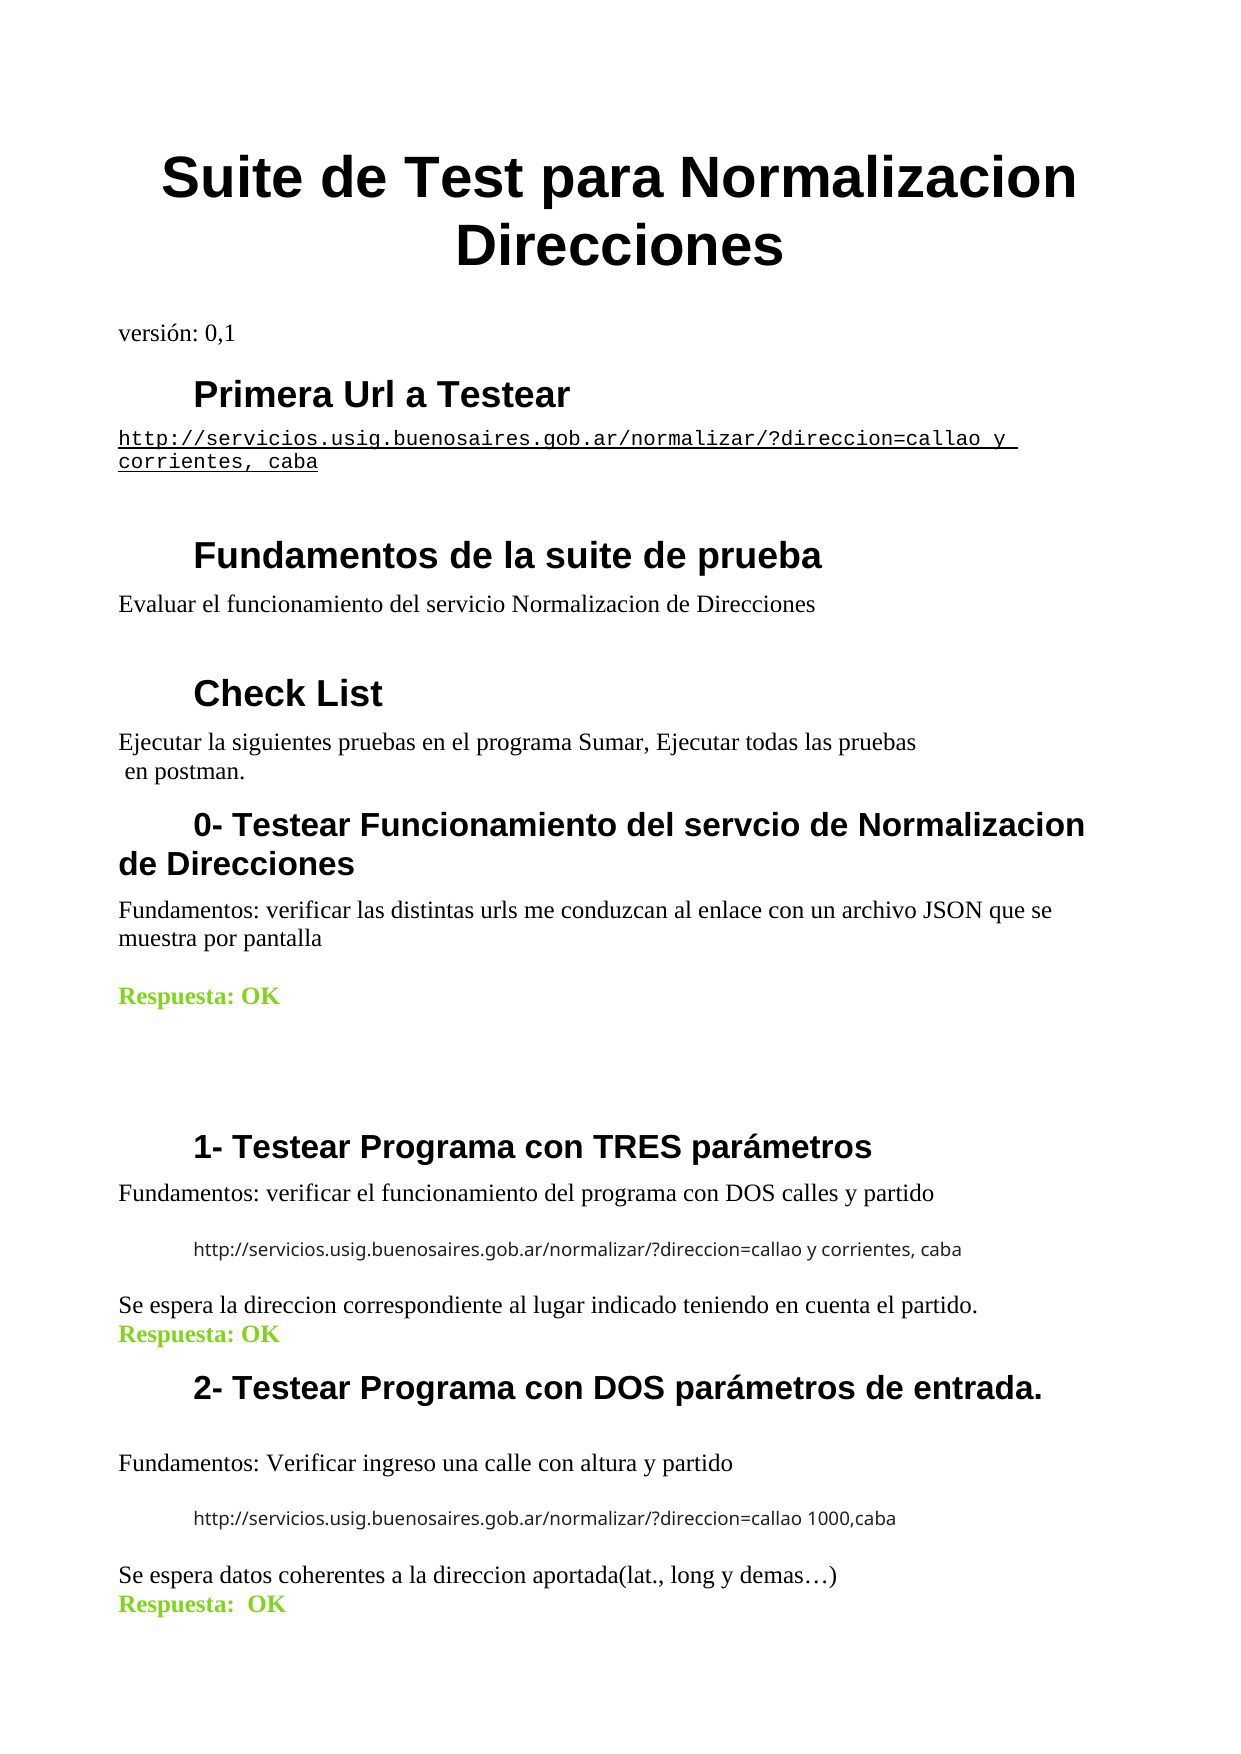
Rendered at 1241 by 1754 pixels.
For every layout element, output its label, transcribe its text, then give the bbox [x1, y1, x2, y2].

text Se espera datos coherentes a la direccion aportada(lat., long y demas…) [118, 1560, 1122, 1589]
subtitle Check List [118, 671, 1122, 714]
text Fundamentos: verificar el funcionamiento del programa con DOS calles y partido [118, 1178, 1122, 1207]
subtitle Fundamentos de la suite de prueba [118, 533, 1122, 576]
text en postman. [118, 756, 1122, 784]
subtitle 1- Testear Programa con TRES parámetros [118, 1127, 1122, 1166]
text http://servicios.usig.buenosaires.gob.ar/normalizar/?direccion=callao y corrientes, caba [118, 428, 1122, 475]
text Fundamentos: verificar las distintas urls me conduzcan al enlace con un archivo JSON que se muestra por pantalla [118, 895, 1122, 952]
text versión: 0,1 [118, 318, 1122, 347]
text Se espera la direccion correspondiente al lugar indicado teniendo en cuenta el partido. [118, 1290, 1122, 1319]
text Respuesta: OK [118, 981, 1122, 1010]
title Suite de Test para Normalizacion Direcciones [118, 143, 1122, 277]
subtitle 2- Testear Programa con DOS parámetros de entrada. [118, 1368, 1122, 1407]
text Respuesta: OK [118, 1589, 1122, 1617]
subtitle 0- Testear Funcionamiento del servcio de Normalizacion de Direcciones [118, 805, 1122, 882]
text Evaluar el funcionamiento del servicio Normalizacion de Direcciones [118, 589, 1122, 618]
text http://servicios.usig.buenosaires.gob.ar/normalizar/?direccion=callao 1000,caba [118, 1506, 1122, 1531]
text Ejecutar la siguientes pruebas en el programa Sumar, Ejecutar todas las pruebas [118, 727, 1122, 756]
text Fundamentos: Verificar ingreso una calle con altura y partido [118, 1448, 1122, 1477]
subtitle Primera Url a Testear [118, 372, 1122, 415]
text Respuesta: OK [118, 1319, 1122, 1348]
text http://servicios.usig.buenosaires.gob.ar/normalizar/?direccion=callao y corrientes, caba [118, 1236, 1122, 1261]
